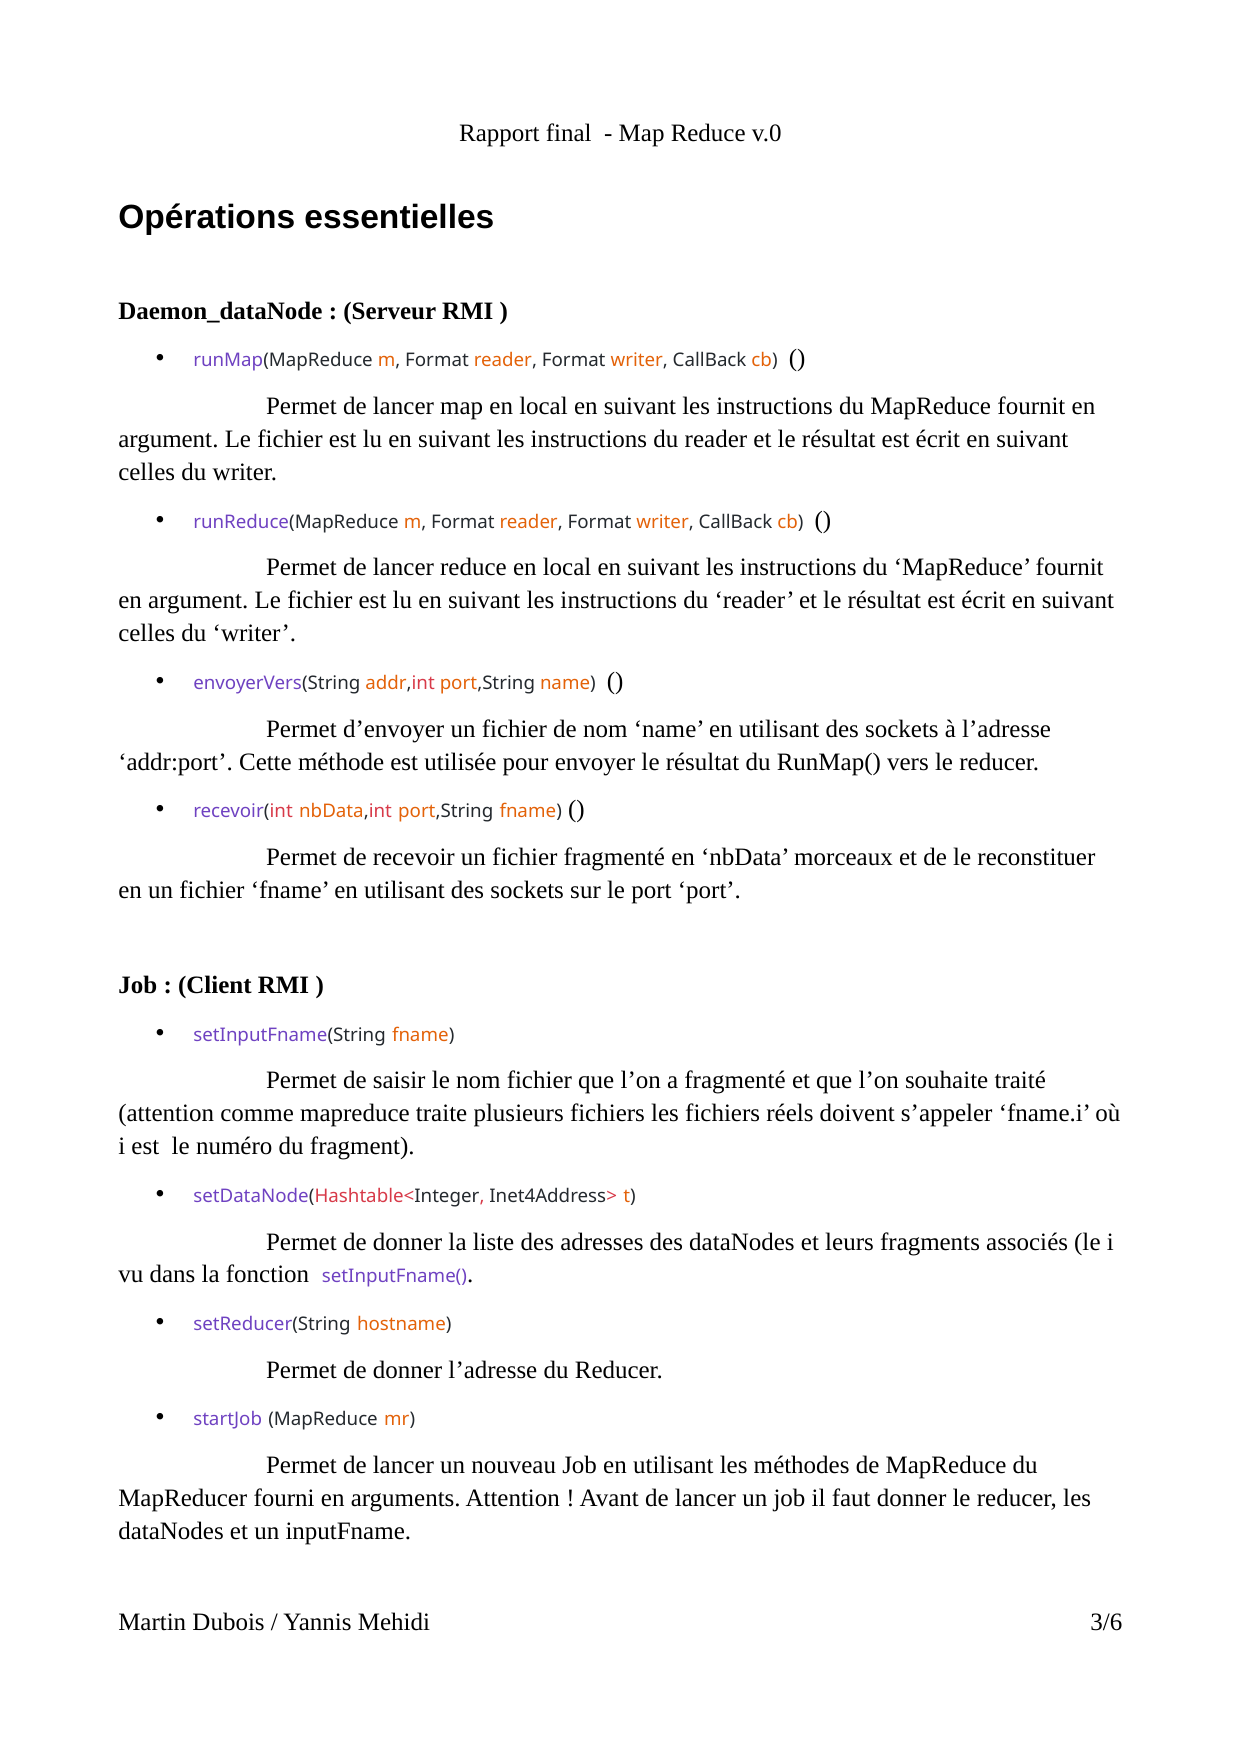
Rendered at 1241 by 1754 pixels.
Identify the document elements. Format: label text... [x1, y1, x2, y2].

text Permet de lancer un nouveau Job en utilisant les méthodes de MapReduce du MapReducer fourni en arguments. Attention ! Avant de lancer un job il faut donner le reducer, les dataNodes et un inputFname. [118, 1450, 1122, 1545]
list recevoir(int nbData,int port,String fname) () [156, 794, 1122, 823]
list runReduce(MapReduce m, Format reader, Format writer, CallBack cb) () [156, 505, 1122, 533]
text Permet de recevoir un fichier fragmenté en ‘nbData’ morceaux et de le reconstituer en un fichier ‘fname’ en utilisant des sockets sur le port ‘port’. [118, 842, 1122, 904]
text Permet d’envoyer un fichier de nom ‘name’ en utilisant des sockets à l’adresse ‘addr:port’. Cette méthode est utilisée pour envoyer le résultat du RunMap() vers le reducer. [118, 714, 1122, 775]
text Permet de donner la liste des adresses des dataNodes et leurs fragments associés (le i vu dans la fonction setInputFname(). [118, 1227, 1122, 1288]
list setInputFname(String fname) [156, 1018, 1122, 1046]
list startJob (MapReduce mr) [156, 1402, 1122, 1431]
subtitle Opérations essentielles [118, 197, 1122, 236]
list envoyerVers(String addr,int port,String name) () [156, 666, 1122, 695]
list setDataNode(Hashtable<Integer, Inet4Address> t) [156, 1179, 1122, 1208]
text Permet de donner l’adresse du Reducer. [118, 1355, 1122, 1383]
text Job : (Client RMI ) [118, 970, 1122, 999]
text Permet de lancer reduce en local en suivant les instructions du ‘MapReduce’ fournit en argument. Le fichier est lu en suivant les instructions du ‘reader’ et le résultat est écrit en suivant celles du ‘writer’. [118, 552, 1122, 647]
text Permet de lancer map en local en suivant les instructions du MapReduce fournit en argument. Le fichier est lu en suivant les instructions du reader et le résultat est écrit en suivant celles du writer. [118, 391, 1122, 486]
list runMap(MapReduce m, Format reader, Format writer, CallBack cb) () [156, 343, 1122, 372]
list setReducer(String hostname) [156, 1307, 1122, 1336]
text Permet de saisir le nom fichier que l’on a fragmenté et que l’on souhaite traité (attention comme mapreduce traite plusieurs fichiers les fichiers réels doivent s’appeler ‘fname.i’ où i est le numéro du fragment). [118, 1065, 1122, 1160]
text Daemon_dataNode : (Serveur RMI ) [118, 296, 1122, 325]
